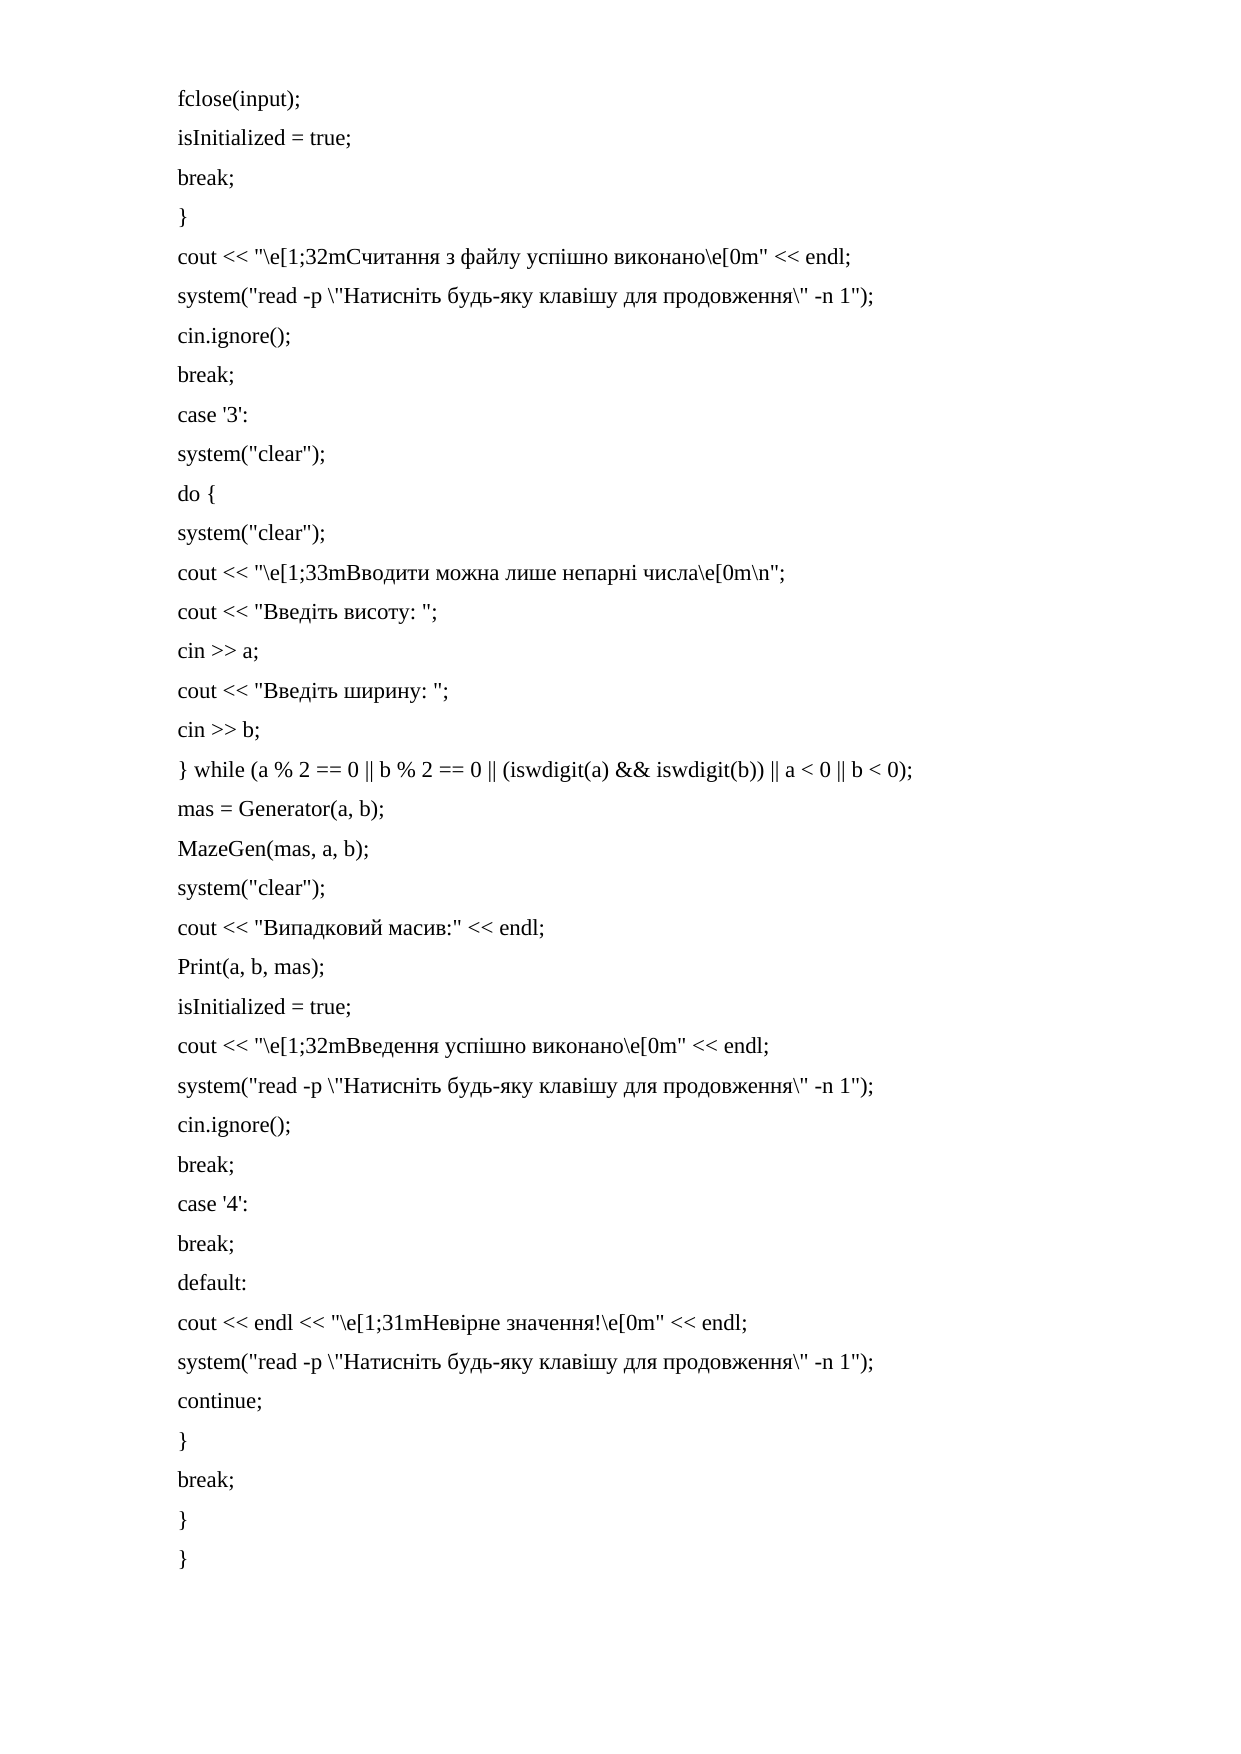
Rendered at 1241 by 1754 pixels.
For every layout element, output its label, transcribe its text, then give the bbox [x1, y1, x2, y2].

text default: [177, 1269, 1152, 1296]
text break; [177, 1151, 1152, 1177]
text cin >> a; [177, 637, 1152, 664]
text system("read -p \"Натисніть будь-яку клавішу для продовження\" -n 1"); [177, 1072, 1152, 1098]
text break; [177, 1467, 1152, 1493]
text cin.ignore(); [177, 1111, 1152, 1138]
text } while (a % 2 == 0 || b % 2 == 0 || (iswdigit(a) && iswdigit(b)) || a < 0 || b < 0); [177, 756, 1152, 782]
text case '3': [177, 401, 1152, 427]
text MazeGen(mas, a, b); [177, 835, 1152, 861]
text fclose(input); [177, 85, 1152, 111]
text Print(a, b, mas); [177, 953, 1152, 980]
text cout << "Введіть висоту: "; [177, 598, 1152, 624]
text isInitialized = true; [177, 993, 1152, 1019]
text system("clear"); [177, 874, 1152, 901]
text cout << "Введіть ширину: "; [177, 677, 1152, 703]
text isInitialized = true; [177, 124, 1152, 151]
text break; [177, 361, 1152, 387]
text cout << "\e[1;33mВводити можна лише непарні числа\e[0m\n"; [177, 558, 1152, 585]
text system("clear"); [177, 440, 1152, 466]
text system("clear"); [177, 519, 1152, 545]
text mas = Generator(a, b); [177, 795, 1152, 822]
text cin >> b; [177, 716, 1152, 743]
text cout << "\e[1;32mСчитання з файлу успішно виконано\e[0m" << endl; [177, 243, 1152, 269]
text case '4': [177, 1190, 1152, 1217]
text cin.ignore(); [177, 322, 1152, 348]
text system("read -p \"Натисніть будь-яку клавішу для продовження\" -n 1"); [177, 1348, 1152, 1374]
text continue; [177, 1388, 1152, 1414]
text } [177, 1506, 1152, 1532]
text do { [177, 479, 1152, 506]
text system("read -p \"Натисніть будь-яку клавішу для продовження\" -n 1"); [177, 282, 1152, 308]
text } [177, 1546, 1152, 1572]
text break; [177, 1230, 1152, 1256]
text } [177, 203, 1152, 229]
text break; [177, 164, 1152, 190]
text } [177, 1427, 1152, 1453]
text cout << "Випадковий масив:" << endl; [177, 914, 1152, 940]
text cout << endl << "\e[1;31mНевірне значення!\e[0m" << endl; [177, 1309, 1152, 1335]
text cout << "\e[1;32mВведення успішно виконано\e[0m" << endl; [177, 1032, 1152, 1059]
